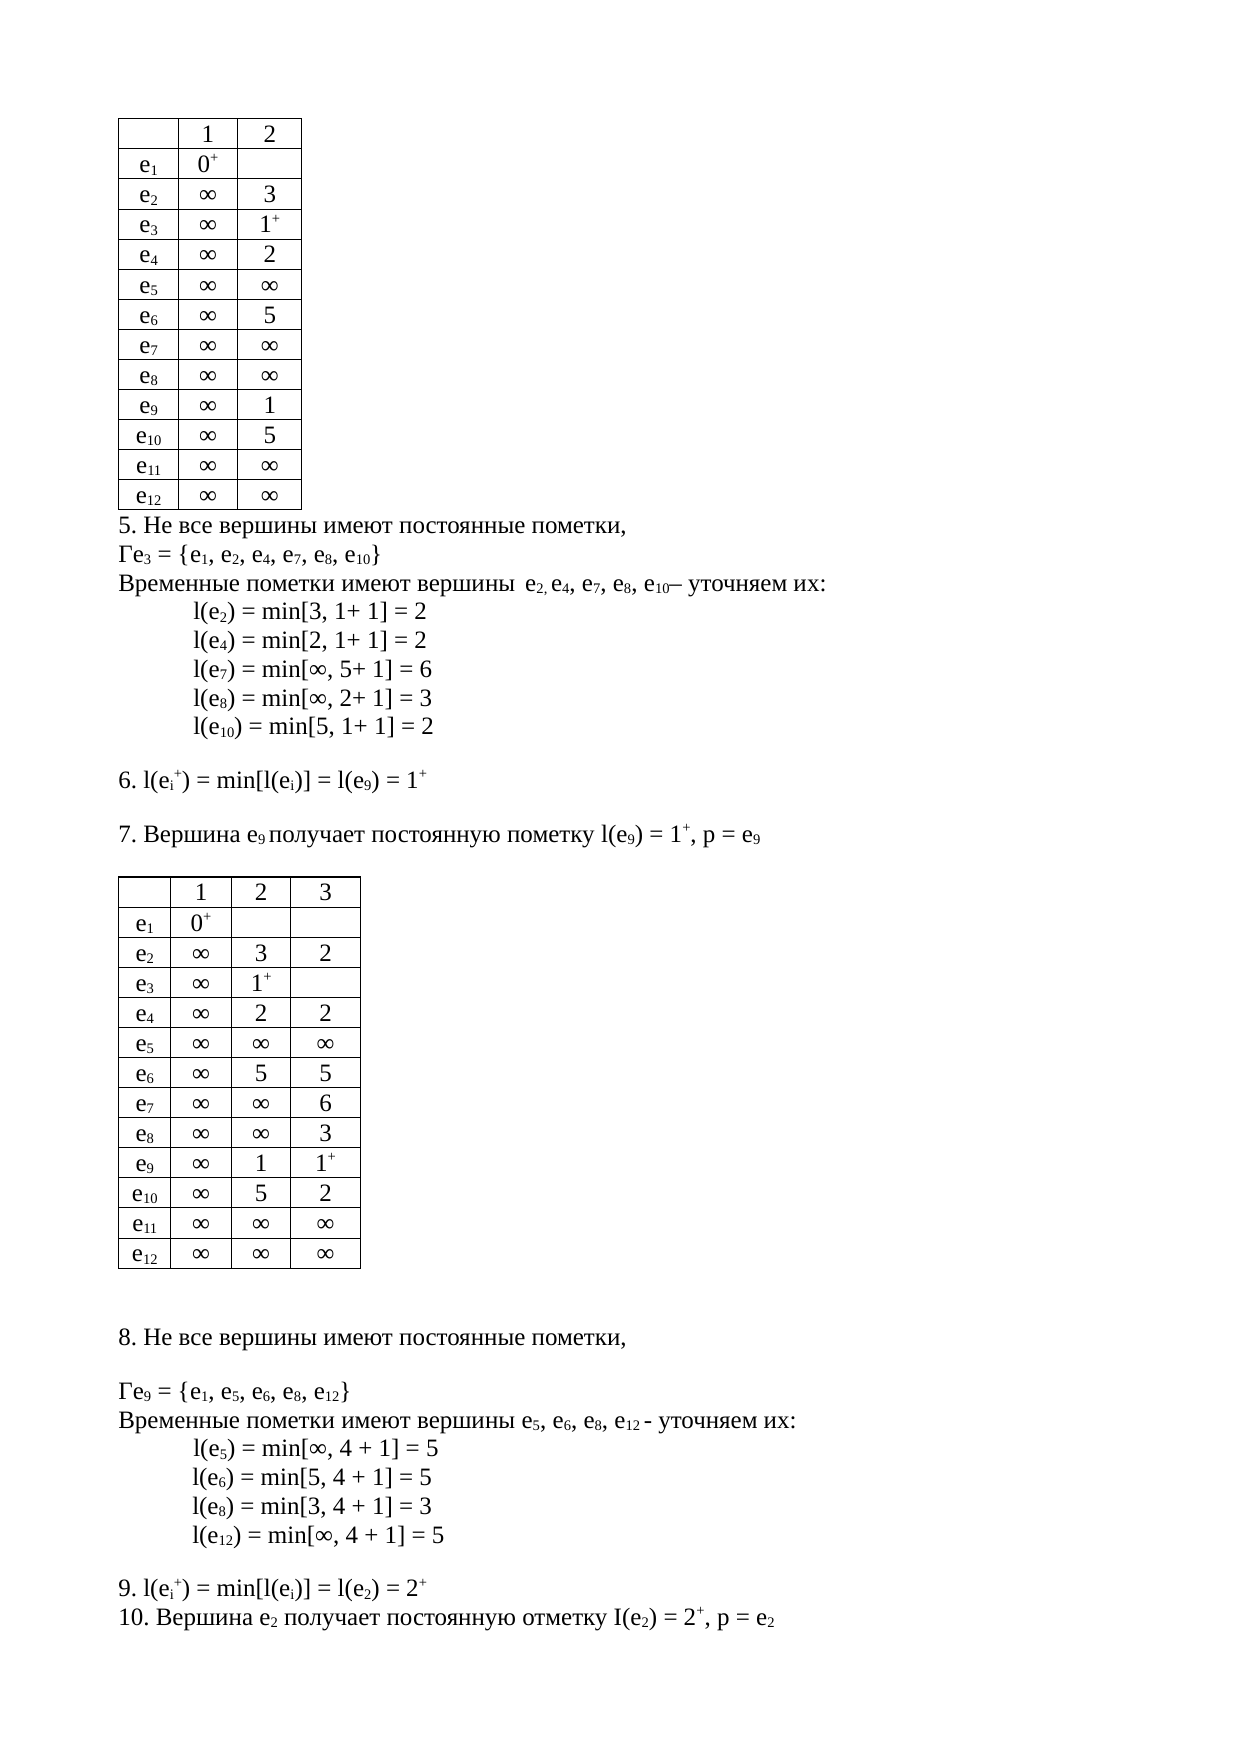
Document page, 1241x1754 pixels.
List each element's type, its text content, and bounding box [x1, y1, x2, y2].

text l(e6) = min[5, 4 + 1] = 5 [118, 1462, 1122, 1491]
table_header 1 [171, 878, 231, 907]
table_cell 5 [232, 1178, 290, 1207]
table_header 2 [238, 119, 301, 148]
table_header 1 [179, 119, 237, 148]
table_cell 0+ [179, 149, 237, 178]
table_cell 1+ [291, 1148, 360, 1177]
table_cell ∞ [179, 300, 237, 329]
table_cell ∞ [171, 1148, 231, 1177]
table_cell ∞ [171, 938, 231, 967]
table_cell 5 [232, 1058, 290, 1087]
table_cell 6 [291, 1088, 360, 1117]
text Гe3 = {e1, e2, e4, e7, e8, e10} [118, 539, 1122, 568]
table_cell e3 [119, 210, 178, 238]
table_cell 1 [238, 390, 301, 419]
table_cell 2 [291, 998, 360, 1027]
table_cell e10 [119, 1178, 170, 1207]
table_cell e9 [119, 390, 178, 419]
table_cell ∞ [171, 1058, 231, 1087]
table_cell [291, 908, 360, 937]
table_cell ∞ [179, 210, 237, 238]
table_cell ∞ [171, 968, 231, 997]
table_cell ∞ [232, 1118, 290, 1147]
table_cell e7 [119, 1088, 170, 1117]
list l(e5) = min[∞, 4 + 1] = 5 [193, 1433, 1122, 1462]
text 7. Вершина e9 получает постоянную пометку l(e9) = 1+, p = e9 [118, 819, 1122, 848]
table_cell ∞ [179, 360, 237, 389]
table_cell e6 [119, 300, 178, 329]
text 5. Не все вершины имеют постоянные пометки, [118, 510, 1122, 539]
table_cell e12 [119, 1239, 170, 1267]
table_cell e2 [119, 179, 178, 208]
table_cell ∞ [179, 450, 237, 479]
table_cell e12 [119, 480, 178, 509]
text Гe9 = {e1, e5, e6, e8, e12} Временные пометки имеют вершины e5, e6, e8, e12 - уточняем их: [118, 1376, 1122, 1433]
table_cell ∞ [179, 330, 237, 359]
table_cell 2 [232, 998, 290, 1027]
table_cell e4 [119, 240, 178, 269]
text Временные пометки имеют вершины е2, е4, e7, e8, e10– уточняем их: [118, 568, 1122, 596]
table_cell ∞ [291, 1028, 360, 1057]
table_cell ∞ [291, 1208, 360, 1237]
table_cell ∞ [238, 360, 301, 389]
list l(e8) = min[∞, 2+ 1] = 3 [193, 683, 1122, 711]
table_cell 2 [238, 240, 301, 269]
table_cell e3 [119, 968, 170, 997]
table_cell ∞ [171, 1088, 231, 1117]
table_cell ∞ [171, 1028, 231, 1057]
table_cell ∞ [179, 179, 237, 208]
table_cell e4 [119, 998, 170, 1027]
table_cell ∞ [171, 1239, 231, 1267]
table_header 2 [232, 878, 290, 907]
table_cell e10 [119, 420, 178, 449]
table_cell 1+ [232, 968, 290, 997]
table_cell 0+ [171, 908, 231, 937]
table_cell e1 [119, 149, 178, 178]
list l(e7) = min[∞, 5+ 1] = 6 [193, 654, 1122, 683]
text 10. Вершина e2 получает постоянную отметку I(e2) = 2+, p = e2 [118, 1602, 1122, 1631]
table_cell [238, 149, 301, 178]
table_cell ∞ [232, 1088, 290, 1117]
table_cell ∞ [238, 450, 301, 479]
table_cell 5 [238, 420, 301, 449]
table_cell ∞ [291, 1239, 360, 1267]
table_cell e2 [119, 938, 170, 967]
table_cell ∞ [238, 270, 301, 299]
table_cell e8 [119, 360, 178, 389]
table_header [119, 878, 170, 907]
table_cell ∞ [179, 390, 237, 419]
table_cell e1 [119, 908, 170, 937]
table_cell [232, 908, 290, 937]
table_cell 3 [238, 179, 301, 208]
table_cell 1 [232, 1148, 290, 1177]
table_cell 3 [232, 938, 290, 967]
table_cell 5 [238, 300, 301, 329]
table_cell ∞ [171, 1178, 231, 1207]
table_cell 1+ [238, 210, 301, 238]
table_cell e9 [119, 1148, 170, 1177]
text 9. l(ei+) = min[l(ei)] = l(e2) = 2+ [118, 1573, 1122, 1602]
table_cell e5 [119, 1028, 170, 1057]
list l(e4) = min[2, 1+ 1] = 2 [193, 625, 1122, 654]
table_cell ∞ [179, 240, 237, 269]
list l(e10) = min[5, 1+ 1] = 2 [193, 711, 1122, 740]
table_cell 2 [291, 1178, 360, 1207]
table_cell e11 [119, 450, 178, 479]
text l(e8) = min[3, 4 + 1] = 3 [118, 1491, 1122, 1520]
table_cell 2 [291, 938, 360, 967]
table_cell ∞ [179, 480, 237, 509]
table_cell ∞ [232, 1028, 290, 1057]
text l(e12) = min[∞, 4 + 1] = 5 [118, 1520, 1122, 1548]
table_cell ∞ [238, 330, 301, 359]
table_cell ∞ [179, 420, 237, 449]
table_cell ∞ [171, 998, 231, 1027]
table_cell e5 [119, 270, 178, 299]
table_header 3 [291, 878, 360, 907]
table_cell ∞ [179, 270, 237, 299]
table_cell e11 [119, 1208, 170, 1237]
table_cell 3 [291, 1118, 360, 1147]
table_cell ∞ [171, 1208, 231, 1237]
table_cell ∞ [232, 1239, 290, 1267]
table_cell e7 [119, 330, 178, 359]
table_cell ∞ [232, 1208, 290, 1237]
table_cell e8 [119, 1118, 170, 1147]
table_header [119, 119, 178, 148]
table_cell 5 [291, 1058, 360, 1087]
table_cell ∞ [171, 1118, 231, 1147]
table_cell ∞ [238, 480, 301, 509]
text 8. Не все вершины имеют постоянные пометки, [118, 1322, 1122, 1351]
list l(e2) = min[3, 1+ 1] = 2 [193, 596, 1122, 625]
text 6. l(ei+) = min[l(ei)] = l(e9) = 1+ [118, 765, 1122, 794]
table_cell [291, 968, 360, 997]
table_cell e6 [119, 1058, 170, 1087]
